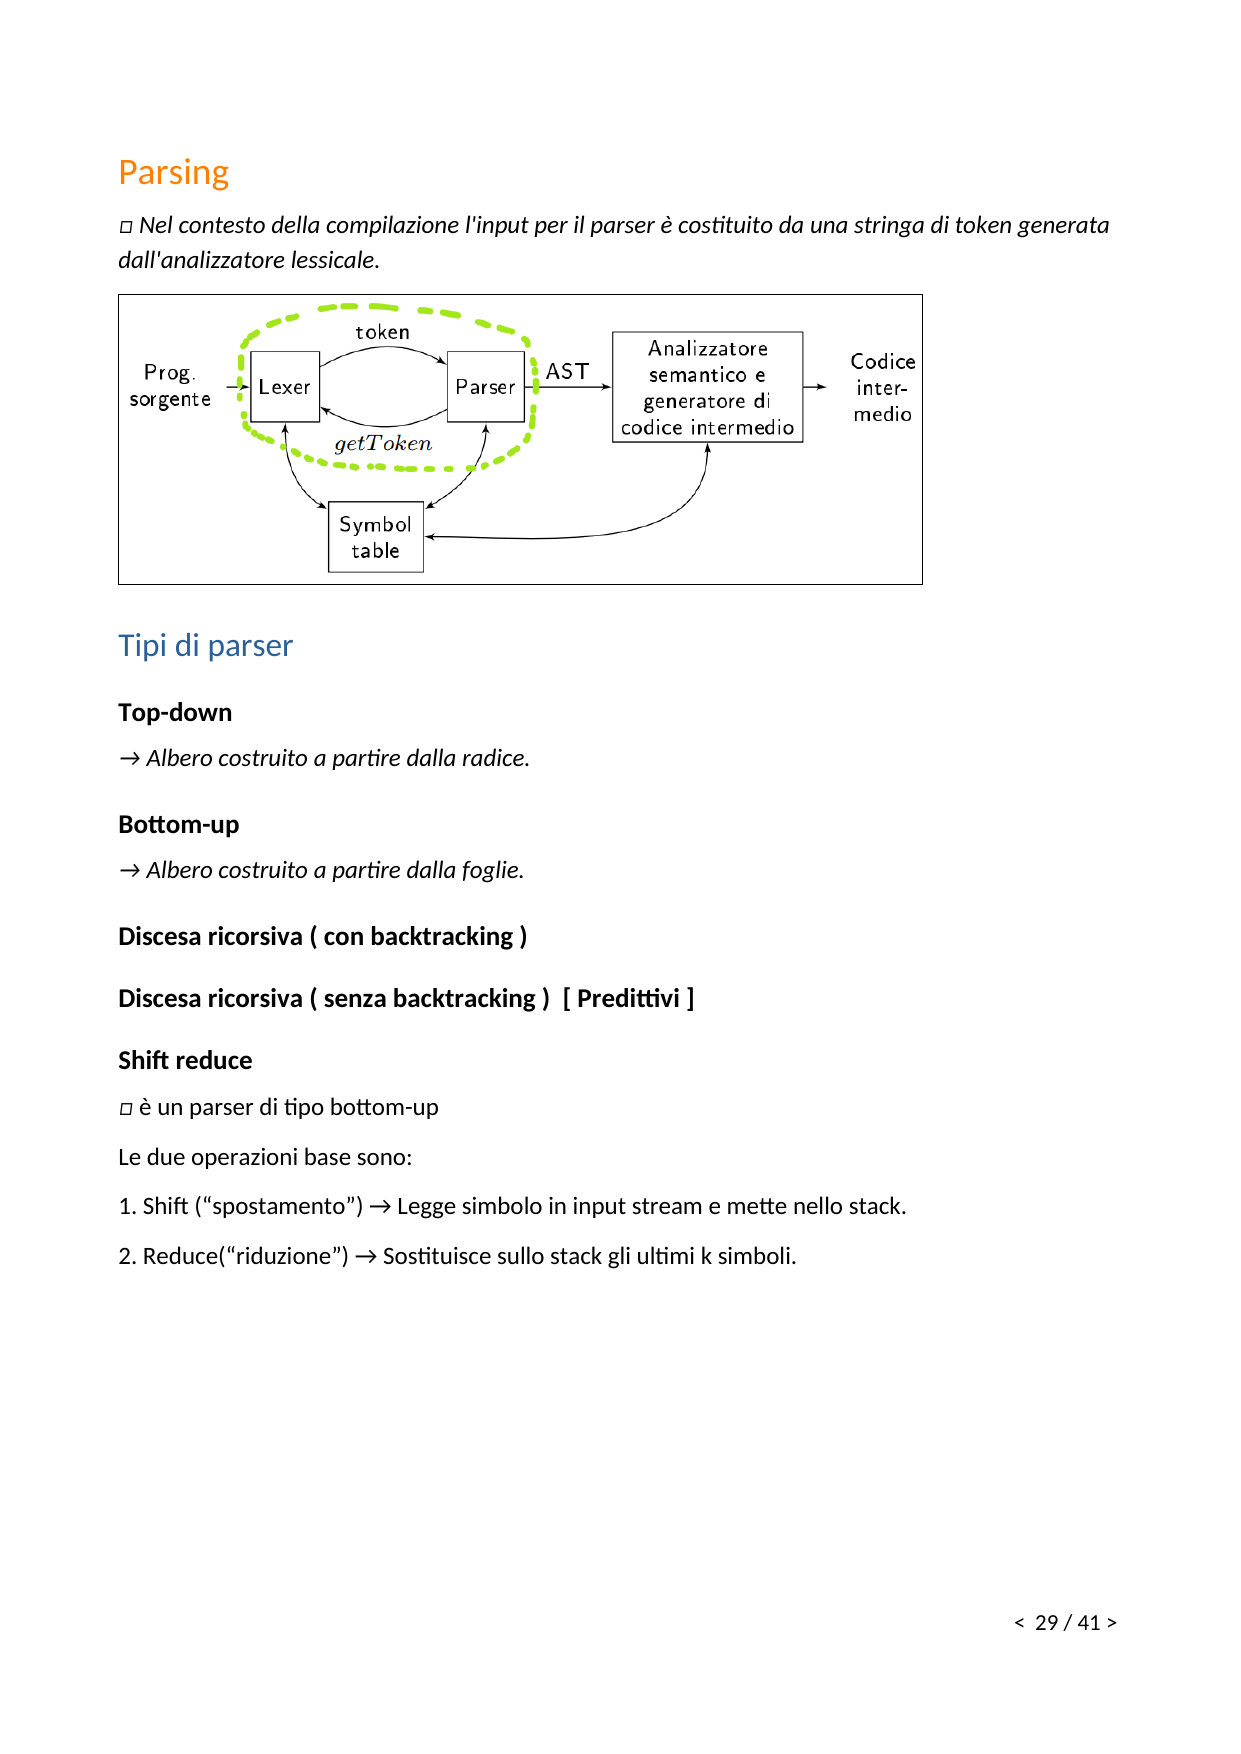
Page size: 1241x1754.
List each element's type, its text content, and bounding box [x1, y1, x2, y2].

subtitle Bottom-up [118, 807, 1122, 840]
text 1. Shift (“spostamento”) → Legge simbolo in input stream e mette nello stack. [118, 1191, 1122, 1221]
text → Albero costruito a partire dalla radice. [118, 743, 1122, 773]
text → Albero costruito a partire dalla foglie. [118, 854, 1122, 885]
text 2. Reduce(“riduzione”) → Sostituisce sullo stack gli ultimi k simboli. [118, 1240, 1122, 1271]
subtitle Discesa ricorsiva ( con backtracking ) [118, 919, 1122, 952]
subtitle Tipi di parser [118, 624, 1122, 665]
subtitle Top-down [118, 695, 1122, 728]
text Le due operazioni base sono: [118, 1141, 1122, 1171]
subtitle Discesa ricorsiva ( senza backtracking ) [ Predittivi ] [118, 981, 1122, 1014]
picture [121, 296, 920, 582]
subtitle Parsing [118, 148, 1122, 193]
text □ Nel contesto della compilazione l'input per il parser è costituito da una stringa di token generata dall'analizzatore lessicale. [118, 209, 1122, 274]
text □ è un parser di tipo bottom-up [118, 1091, 1122, 1122]
subtitle Shift reduce [118, 1043, 1122, 1077]
